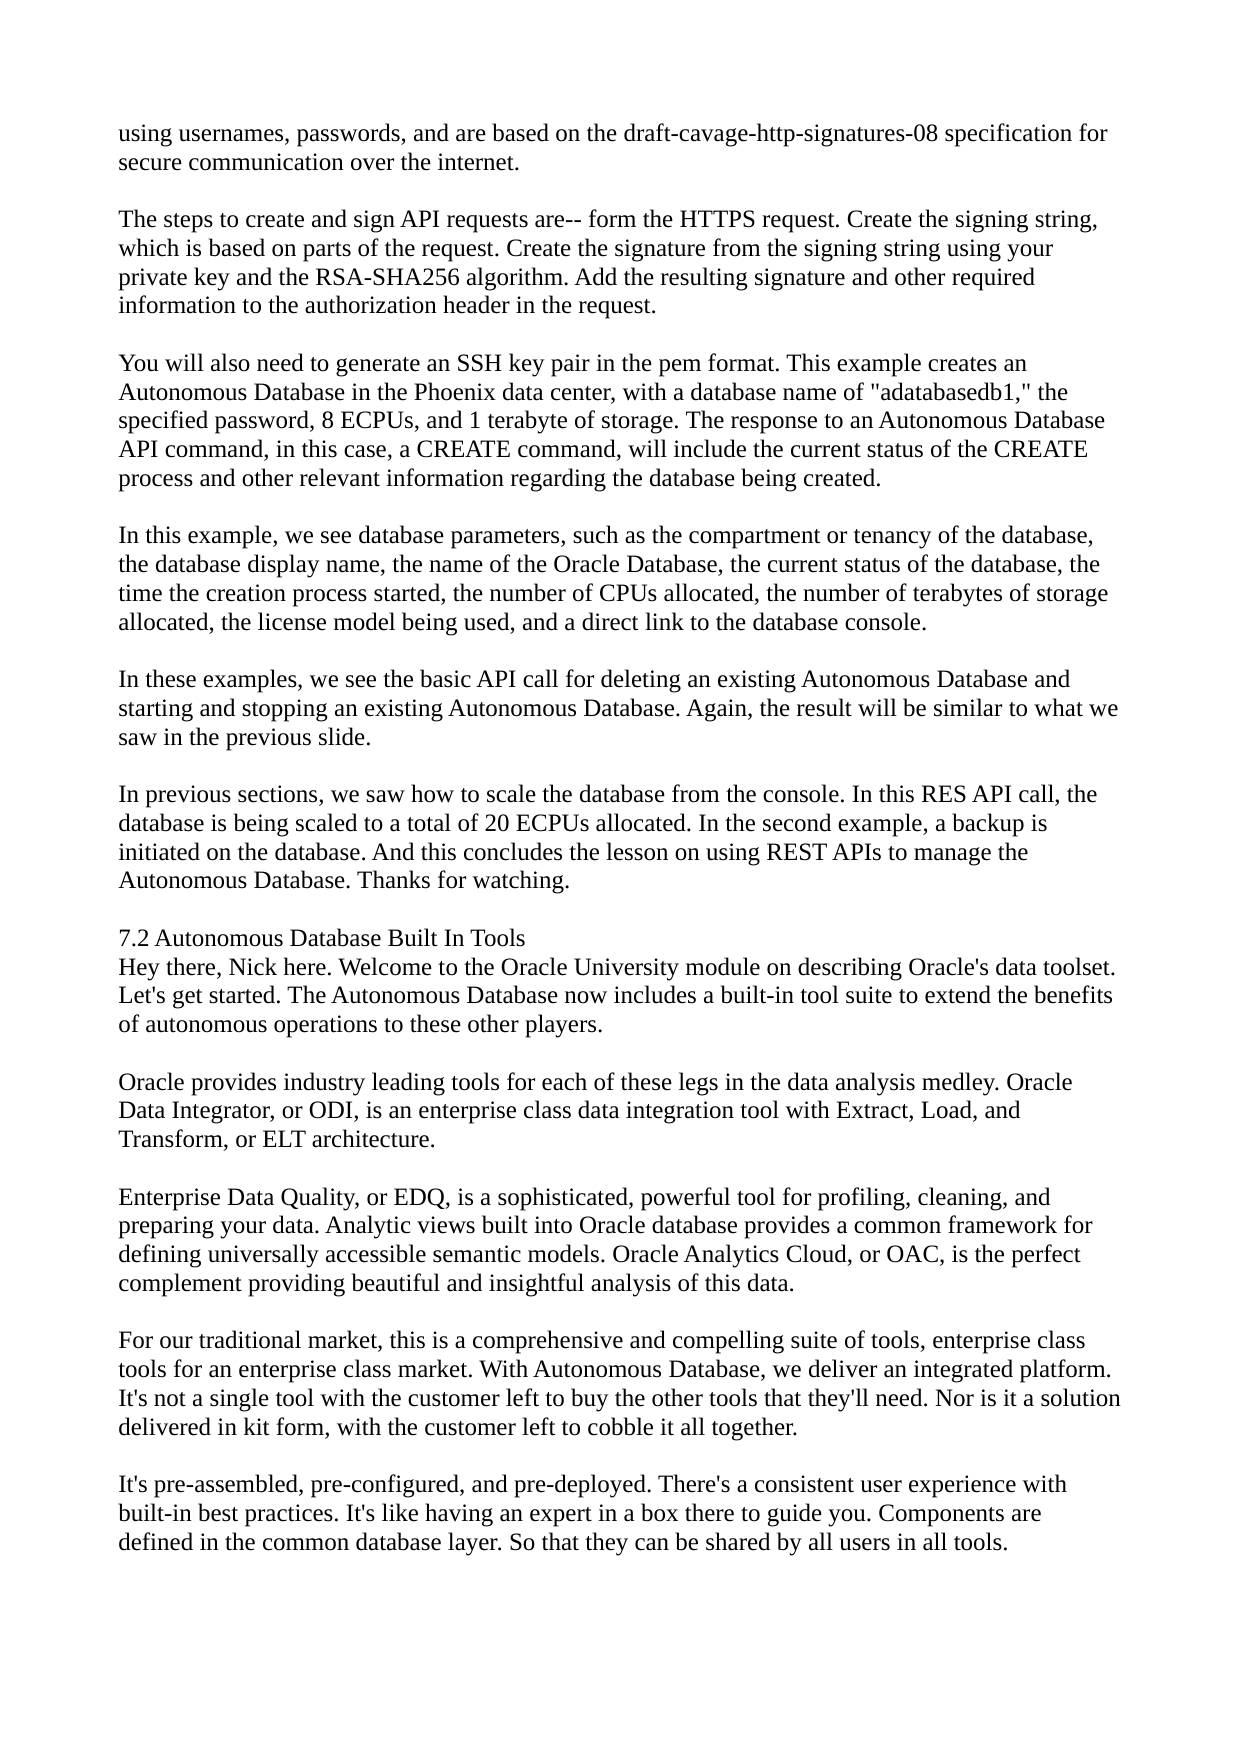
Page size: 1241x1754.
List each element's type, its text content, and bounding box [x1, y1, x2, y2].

text You will also need to generate an SSH key pair in the pem format. This example creates an Autonomous Database in the Phoenix data center, with a database name of "adatabasedb1," the specified password, 8 ECPUs, and 1 terabyte of storage. The response to an Autonomous Database API command, in this case, a CREATE command, will include the current status of the CREATE process and other relevant information regarding the database being created. [118, 348, 1122, 492]
text In these examples, we see the basic API call for deleting an existing Autonomous Database and starting and stopping an existing Autonomous Database. Again, the result will be similar to what we saw in the previous slide. [118, 664, 1122, 751]
text Enterprise Data Quality, or EDQ, is a sophisticated, powerful tool for profiling, cleaning, and preparing your data. Analytic views built into Oracle database provides a common framework for defining universally accessible semantic models. Oracle Analytics Cloud, or OAC, is the perfect complement providing beautiful and insightful analysis of this data. [118, 1182, 1122, 1297]
text It's pre-assembled, pre-configured, and pre-deployed. There's a consistent user experience with built-in best practices. It's like having an expert in a box there to guide you. Components are defined in the common database layer. So that they can be shared by all users in all tools. [118, 1469, 1122, 1556]
text For our traditional market, this is a comprehensive and compelling suite of tools, enterprise class tools for an enterprise class market. With Autonomous Database, we deliver an integrated platform. It's not a single tool with the customer left to buy the other tools that they'll need. Nor is it a solution delivered in kit form, with the customer left to cobble it all together. [118, 1326, 1122, 1441]
text Oracle provides industry leading tools for each of these legs in the data analysis medley. Oracle Data Integrator, or ODI, is an enterprise class data integration tool with Extract, Load, and Transform, or ELT architecture. [118, 1067, 1122, 1153]
text 7.2 Autonomous Database Built In Tools [118, 923, 1122, 952]
text The steps to create and sign API requests are-- form the HTTPS request. Create the signing string, which is based on parts of the request. Create the signature from the signing string using your private key and the RSA-SHA256 algorithm. Add the resulting signature and other required information to the authorization header in the request. [118, 204, 1122, 319]
text Hey there, Nick here. Welcome to the Oracle University module on describing Oracle's data toolset. Let's get started. The Autonomous Database now includes a built-in tool suite to extend the benefits of autonomous operations to these other players. [118, 952, 1122, 1038]
text using usernames, passwords, and are based on the draft-cavage-http-signatures-08 specification for secure communication over the internet. [118, 118, 1122, 176]
text In this example, we see database parameters, such as the compartment or tenancy of the database, the database display name, the name of the Oracle Database, the current status of the database, the time the creation process started, the number of CPUs allocated, the number of terabytes of storage allocated, the license model being used, and a direct link to the database console. [118, 521, 1122, 636]
text In previous sections, we saw how to scale the database from the console. In this RES API call, the database is being scaled to a total of 20 ECPUs allocated. In the second example, a backup is initiated on the database. And this concludes the lesson on using REST APIs to manage the Autonomous Database. Thanks for watching. [118, 779, 1122, 894]
